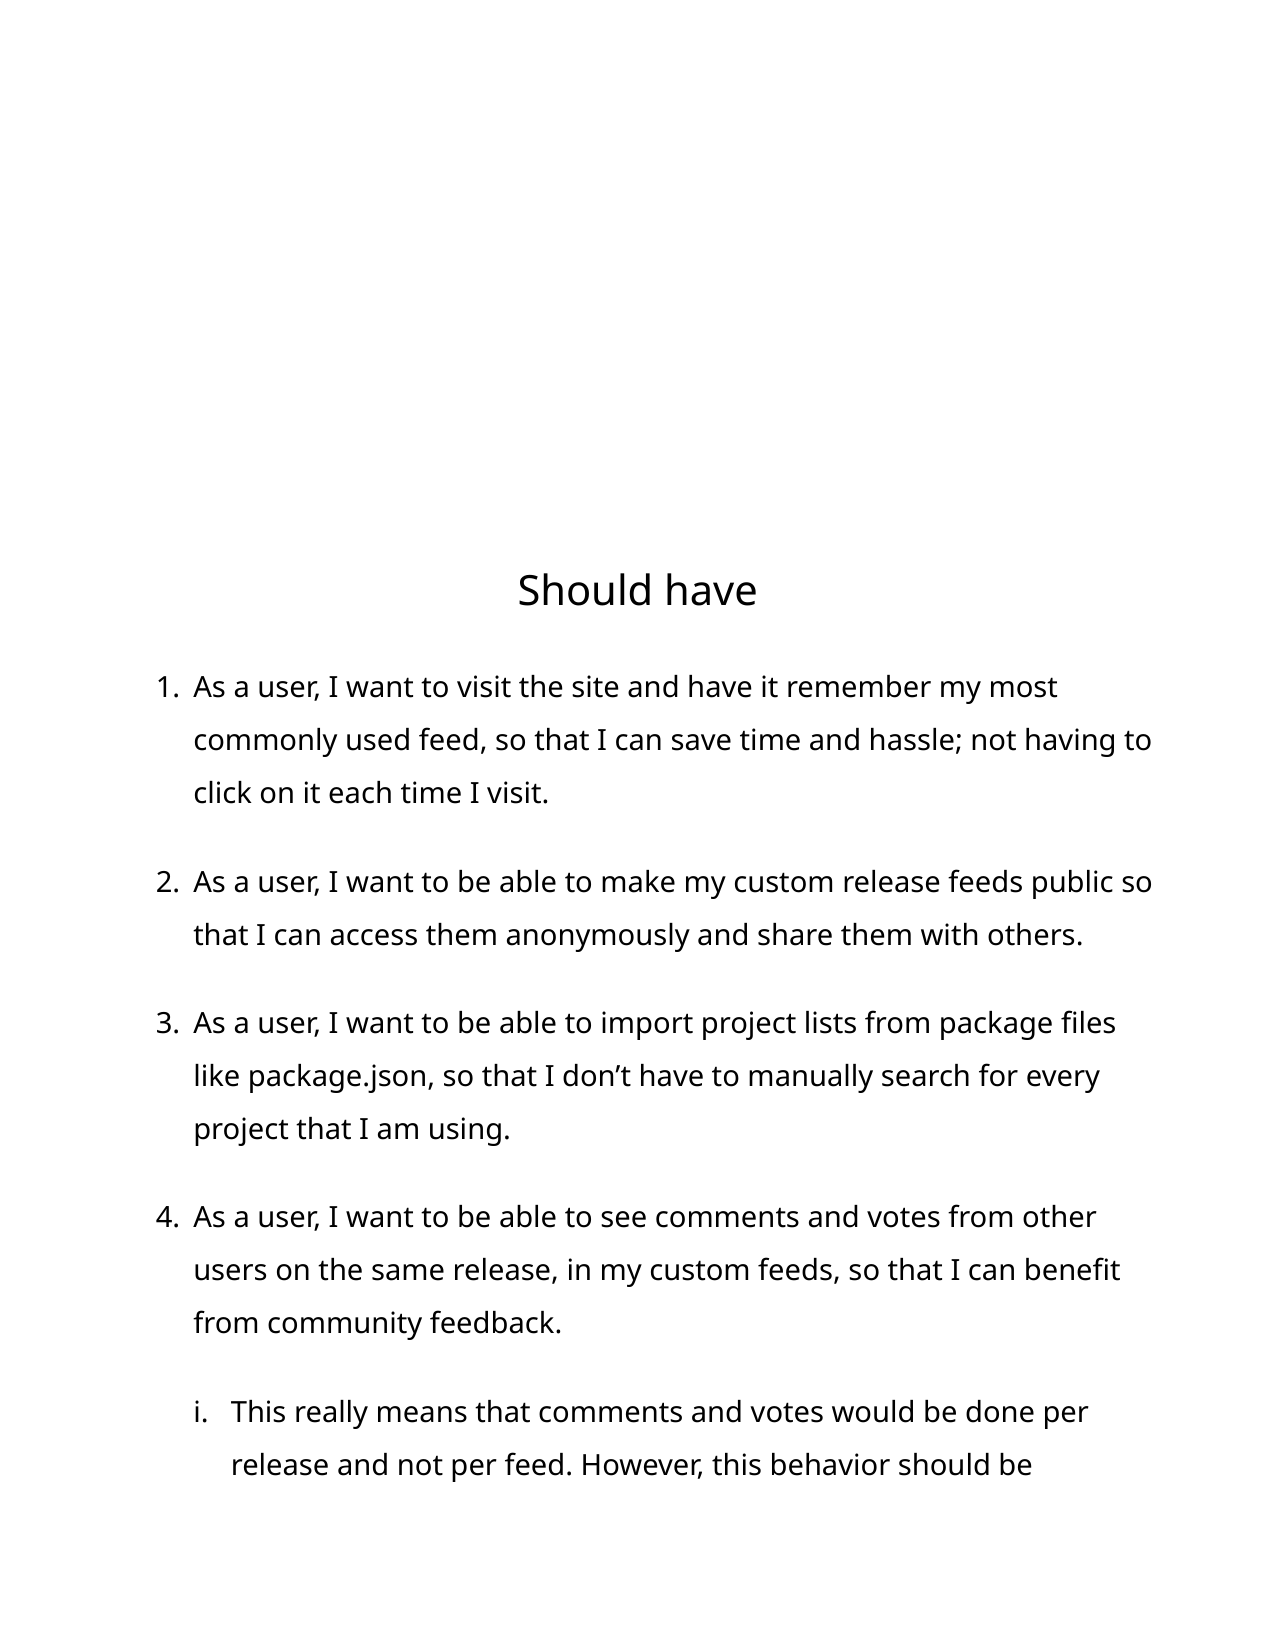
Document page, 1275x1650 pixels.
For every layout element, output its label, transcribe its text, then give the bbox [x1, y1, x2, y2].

list This really means that comments and votes would be done per release and not per feed. However, this behavior should be [193, 1391, 1157, 1484]
list As a user, I want to be able to make my custom release feeds public so that I can access them anonymously and share them with others. [156, 861, 1157, 953]
list As a user, I want to be able to import project lists from package files like package.json, so that I don’t have to manually search for every project that I am using. [156, 1002, 1157, 1148]
list As a user, I want to visit the site and have it remember my most commonly used feed, so that I can save time and hassle; not having to click on it each time I visit. [156, 666, 1157, 812]
list As a user, I want to be able to see comments and votes from other users on the same release, in my custom feeds, so that I can benefit from community feedback. [156, 1197, 1157, 1342]
text Should have [118, 561, 1157, 618]
